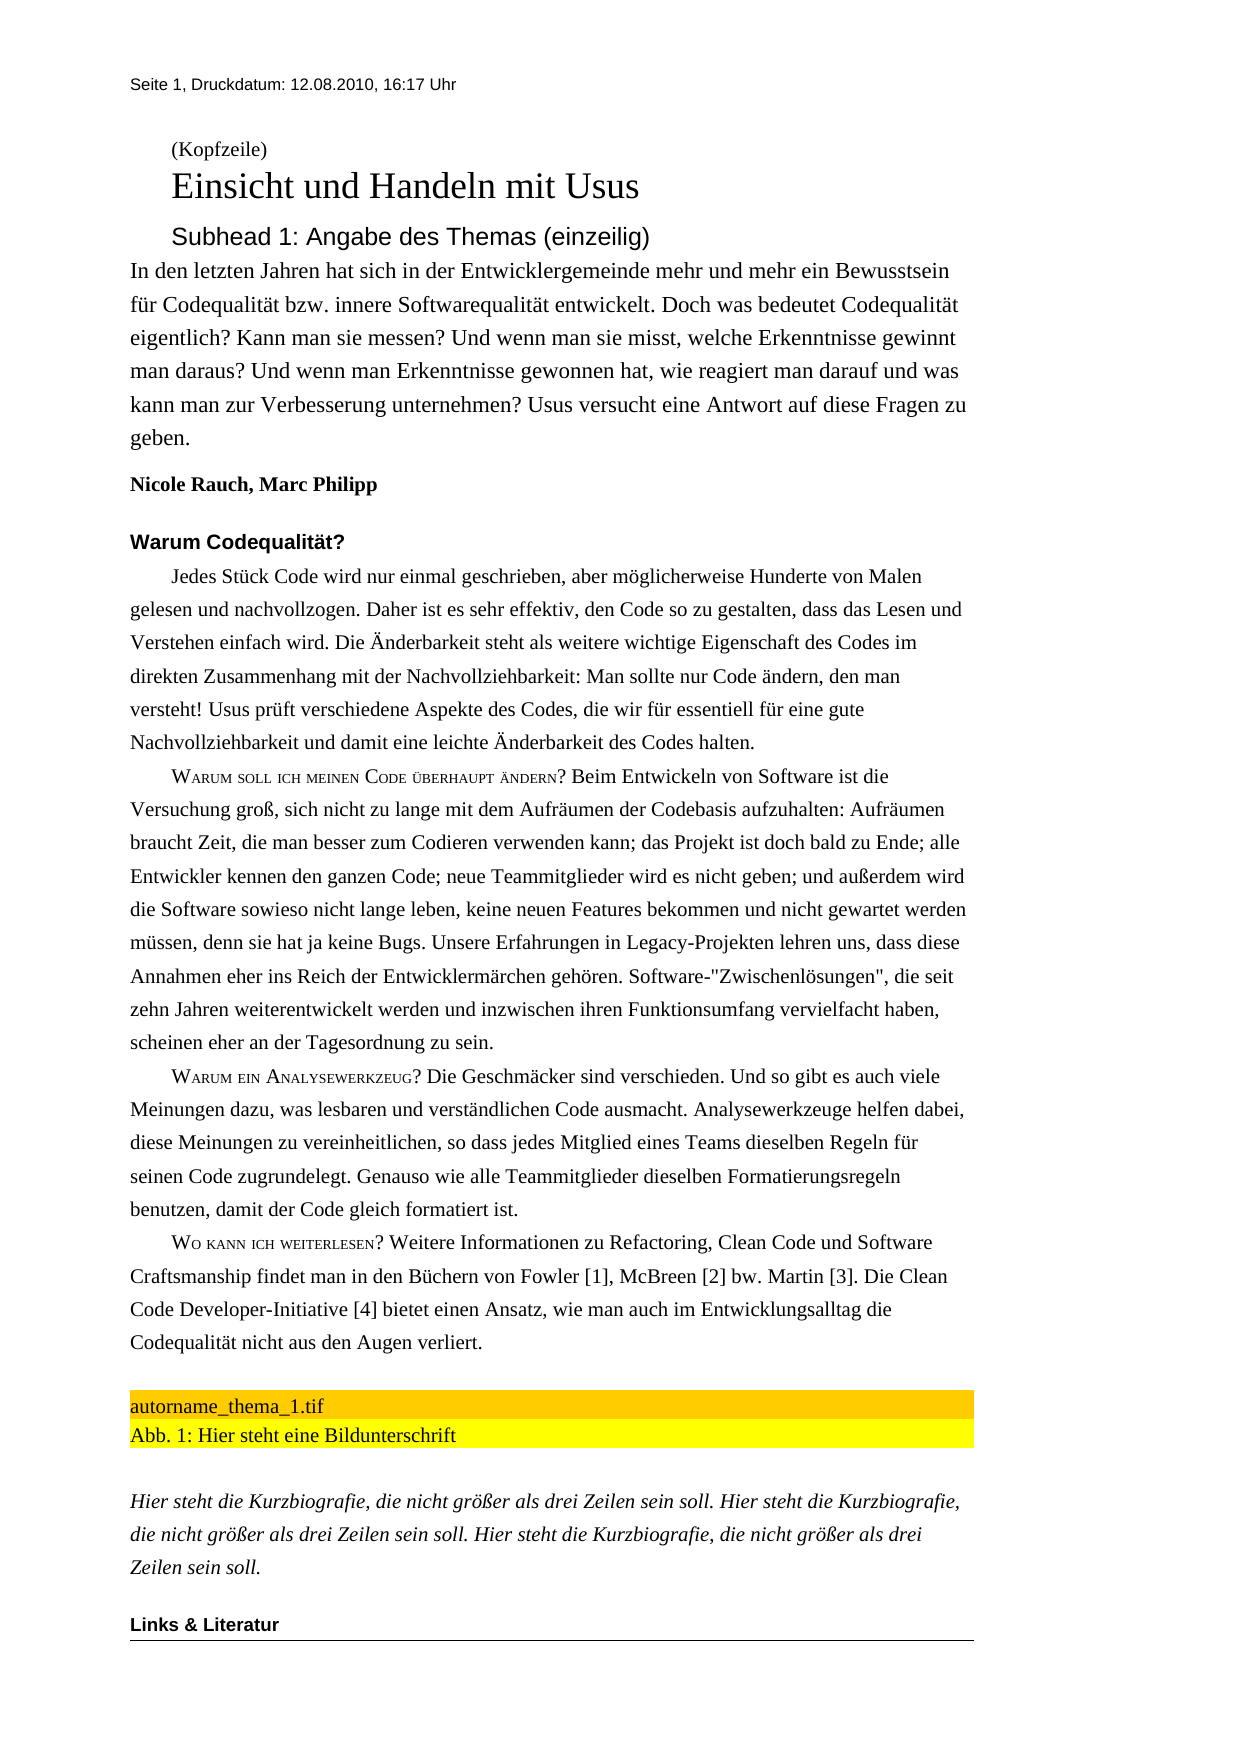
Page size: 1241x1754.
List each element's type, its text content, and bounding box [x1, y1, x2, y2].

text Einsicht und Handeln mit Usus [130, 163, 974, 206]
text Subhead 1: Angabe des Themas (einzeilig) [130, 219, 974, 252]
text Hier steht die Kurzbiografie, die nicht größer als drei Zeilen sein soll. Hier steht die Kurzbiografie, die nicht größer als drei Zeilen sein soll. Hier steht die Kurzbiografie, die nicht größer als drei Zeilen sein soll. [130, 1481, 974, 1581]
text Warum Codequalität? [130, 523, 974, 556]
text autorname_thema_1.tif [130, 1390, 974, 1419]
text In den letzten Jahren hat sich in der Entwicklergemeinde mehr und mehr ein Bewusstsein für Codequalität bzw. innere Softwarequalität entwickelt. Doch was bedeutet Codequalität eigentlich? Kann man sie messen? Und wenn man sie misst, welche Erkenntnisse gewinnt man daraus? Und wenn man Erkenntnisse gewonnen hat, wie reagiert man darauf und was kann man zur Verbesserung unternehmen? Usus versucht eine Antwort auf diese Fragen zu geben. [130, 252, 974, 452]
text Warum ein Analysewerkzeug? Die Geschmäcker sind verschieden. Und so gibt es auch viele Meinungen dazu, was lesbaren und verständlichen Code ausmacht. Analysewerkzeuge helfen dabei, diese Meinungen zu vereinheitlichen, so dass jedes Mitglied eines Teams dieselben Regeln für seinen Code zugrundelegt. Genauso wie alle Teammitglieder dieselben Formatierungsregeln benutzen, damit der Code gleich formatiert ist. [130, 1056, 974, 1223]
text Nicole Rauch, Marc Philipp [130, 465, 974, 498]
text Jedes Stück Code wird nur einmal geschrieben, aber möglicherweise Hunderte von Malen gelesen und nachvollzogen. Daher ist es sehr effektiv, den Code so zu gestalten, dass das Lesen und Verstehen einfach wird. Die Änderbarkeit steht als weitere wichtige Eigenschaft des Codes im direkten Zusammenhang mit der Nachvollziehbarkeit: Man sollte nur Code ändern, den man versteht! Usus prüft verschiedene Aspekte des Codes, die wir für essentiell für eine gute Nachvollziehbarkeit und damit eine leichte Änderbarkeit des Codes halten. [130, 556, 974, 756]
text (Kopfzeile) [130, 130, 974, 163]
text Warum soll ich meinen Code überhaupt ändern? Beim Entwickeln von Software ist die Versuchung groß, sich nicht zu lange mit dem Aufräumen der Codebasis aufzuhalten: Aufräumen braucht Zeit, die man besser zum Codieren verwenden kann; das Projekt ist doch bald zu Ende; alle Entwickler kennen den ganzen Code; neue Teammitglieder wird es nicht geben; und außerdem wird die Software sowieso nicht lange leben, keine neuen Features bekommen und nicht gewartet werden müssen, denn sie hat ja keine Bugs. Unsere Erfahrungen in Legacy-Projekten lehren uns, dass diese Annahmen eher ins Reich der Entwicklermärchen gehören. Software-"Zwischenlösungen", die seit zehn Jahren weiterentwickelt werden und inzwischen ihren Funktionsumfang vervielfacht haben, scheinen eher an der Tagesordnung zu sein. [130, 756, 974, 1056]
text Abb. 1: Hier steht eine Bildunterschrift [130, 1419, 974, 1448]
text Wo kann ich weiterlesen? Weitere Informationen zu Refactoring, Clean Code und Software Craftsmanship findet man in den Büchern von Fowler [1], McBreen [2] bw. Martin [3]. Die Clean Code Developer-Initiative [4] bietet einen Ansatz, wie man auch im Entwicklungsalltag die Codequalität nicht aus den Augen verliert. [130, 1223, 974, 1356]
text Links & Literatur [130, 1606, 974, 1640]
